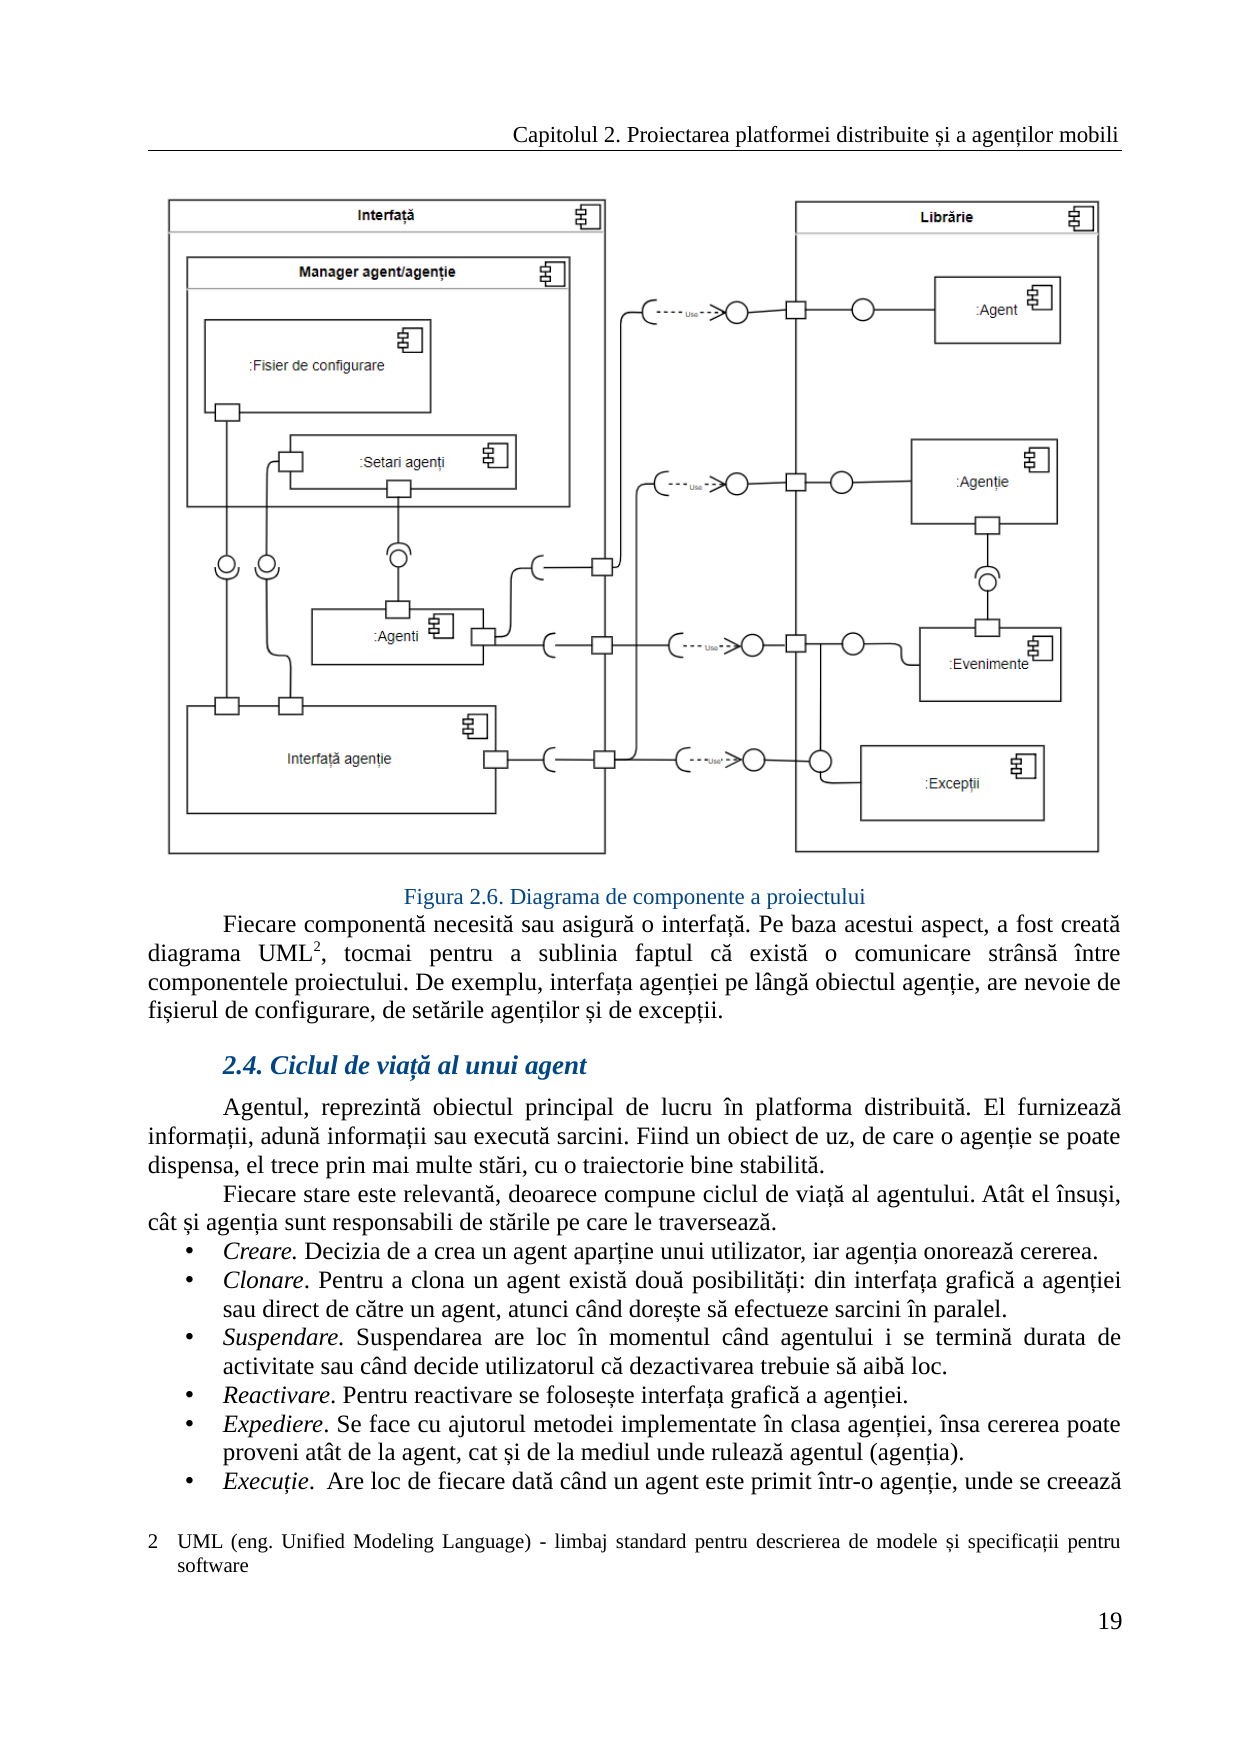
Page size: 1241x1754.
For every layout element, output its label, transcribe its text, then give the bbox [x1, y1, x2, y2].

text UML (eng. Unified Modeling Language) - limbaj standard pentru descrierea de modele și specificații pentru software [148, 1529, 1122, 1577]
subtitle Ciclul de viață al unui agent [223, 1049, 1122, 1080]
list Reactivare. Pentru reactivare se folosește interfața grafică a agenției. [185, 1380, 1122, 1409]
list Clonare. Pentru a clona un agent există două posibilități: din interfața grafică a agenției sau direct de către un agent, atunci când dorește să efectueze sarcini în paralel. [185, 1265, 1122, 1322]
text Fiecare componentă necesită sau asigură o interfață. Pe baza acestui aspect, a fost creată diagrama UML, tocmai pentru a sublinia faptul că există o comunicare strânsă între componentele proiectului. De exemplu, interfața agenției pe lângă obiectul agenție, are nevoie de fișierul de configurare, de setările agenților și de excepții. [148, 909, 1122, 1024]
list Expediere. Se face cu ajutorul metodei implementate în clasa agenției, însa cererea poate proveni atât de la agent, cat și de la mediul unde rulează agentul (agenția). [185, 1409, 1122, 1466]
text Agentul, reprezintă obiectul principal de lucru în platforma distribuită. El furnizează informații, adună informații sau execută sarcini. Fiind un obiect de uz, de care o agenție se poate dispensa, el trece prin mai multe stări, cu o traiectorie bine stabilită. [148, 1092, 1122, 1179]
text Fiecare stare este relevantă, deoarece compune ciclul de viață al agentului. Atât el însuși, cât și agenția sunt responsabili de stările pe care le traversează. [148, 1179, 1122, 1236]
list Execuție. Are loc de fiecare dată când un agent este primit într-o agenție, unde se creează [185, 1466, 1122, 1495]
picture [147, 180, 1123, 878]
list Suspendare. Suspendarea are loc în momentul când agentului i se termină durata de activitate sau când decide utilizatorul că dezactivarea trebuie să aibă loc. [185, 1322, 1122, 1380]
list Creare. Decizia de a crea un agent aparține unui utilizator, iar agenția onorează cererea. [185, 1236, 1122, 1265]
text Figura 2.6. Diagrama de componente a proiectului [148, 878, 1122, 909]
